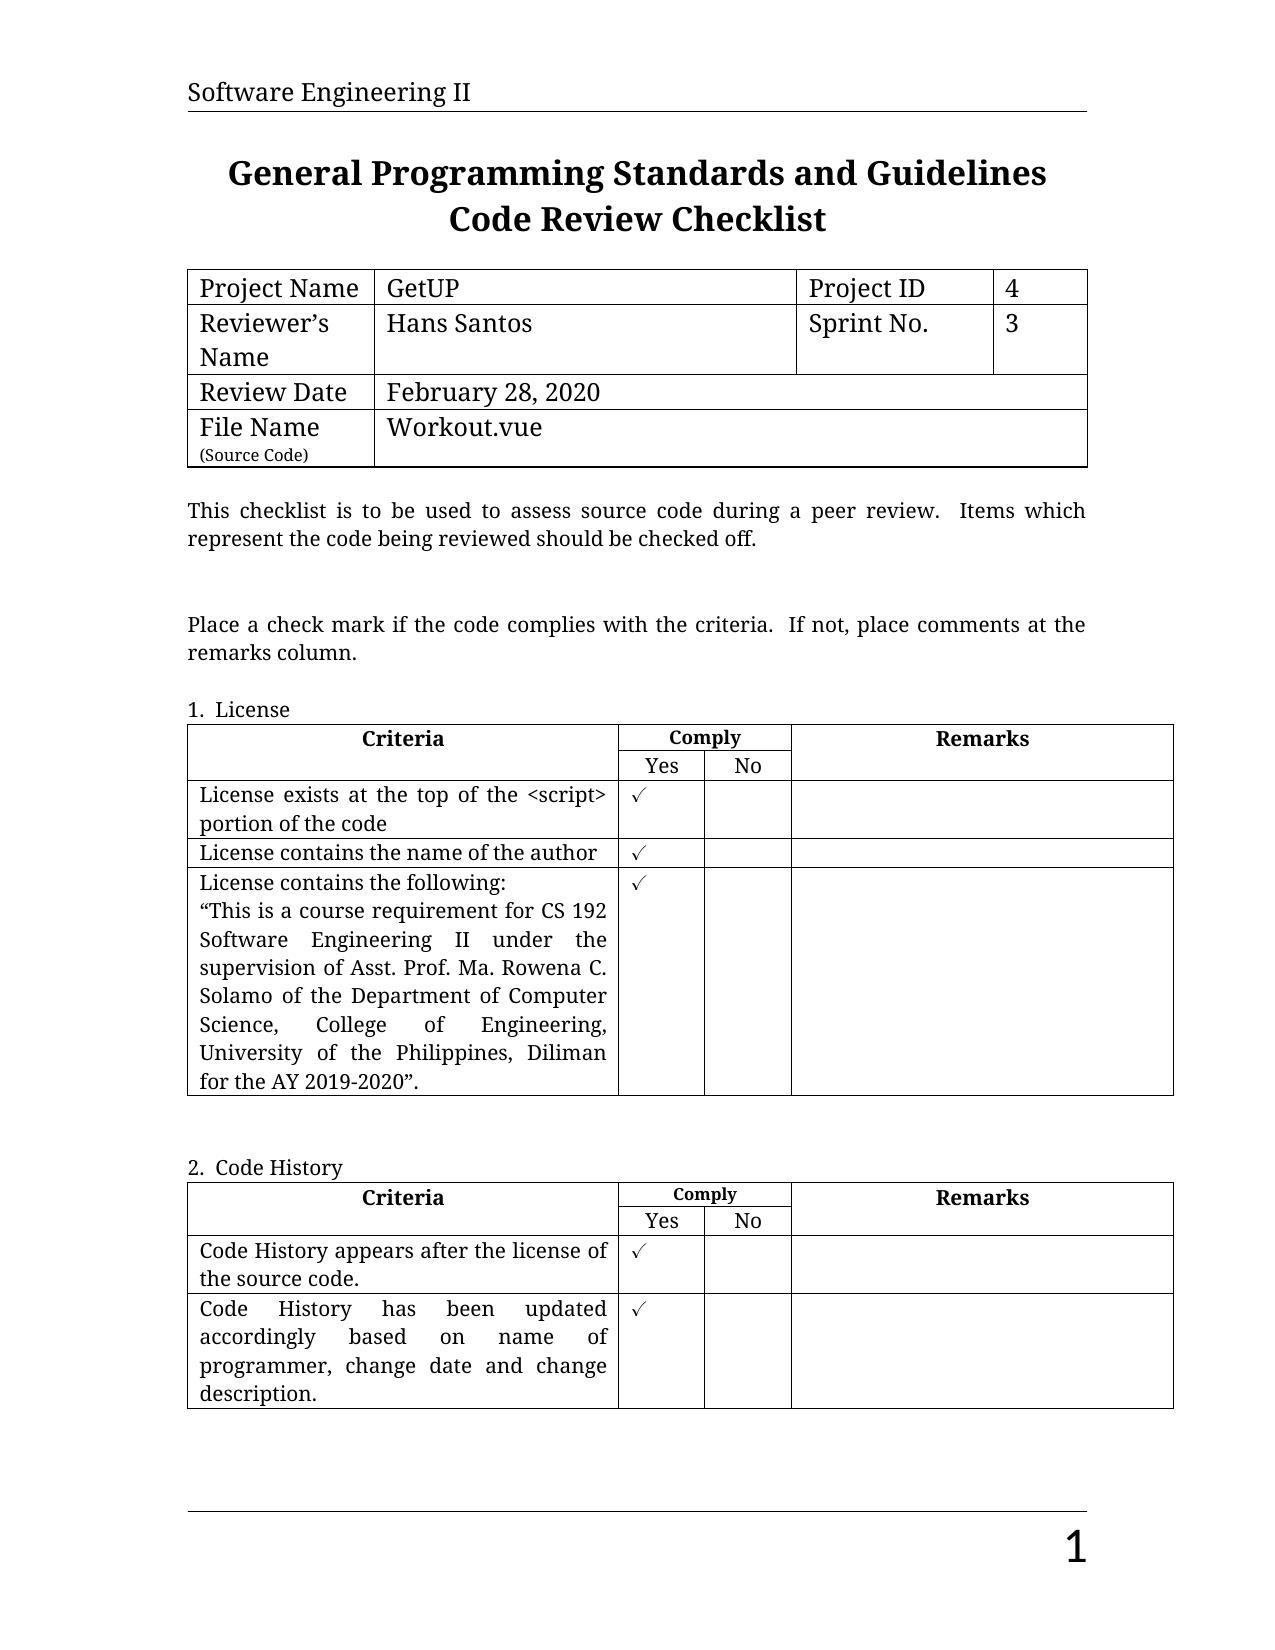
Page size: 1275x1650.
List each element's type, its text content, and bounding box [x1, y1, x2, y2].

text This checklist is to be used to assess source code during a peer review. Items which represent the code being reviewed should be checked off. [187, 496, 1087, 553]
text 2. Code History [187, 1153, 1087, 1182]
table_cell Sprint No. [797, 305, 993, 373]
table_cell Review Date [188, 375, 374, 409]
table_cell License exists at the top of the <script> portion of the code [188, 781, 618, 837]
text Place a check mark if the code complies with the criteria. If not, place comments at the remarks column. [187, 610, 1087, 667]
table_cell Yes [619, 751, 704, 779]
table_header Project ID [797, 270, 993, 304]
table_header Criteria [188, 1183, 618, 1235]
table_header Criteria [188, 725, 618, 779]
table_cell [792, 1236, 1173, 1293]
table_cell Hans Santos [375, 305, 796, 373]
text General Programming Standards and Guidelines Code Review Checklist [187, 150, 1087, 241]
text 1. License [187, 695, 1087, 723]
table_cell No [705, 751, 791, 779]
table_cell [792, 868, 1173, 1095]
table_cell ✓ [619, 781, 704, 837]
table_cell ✓ [619, 1294, 704, 1408]
table_cell License contains the following: “This is a course requirement for CS 192 Software Engineering II under the supervision of Asst. Prof. Ma. Rowena C. Solamo of the Department of Computer Science, College of Engineering, University of the Philippines, Diliman for the AY 2019-2020”. [188, 868, 618, 1095]
table_cell Workout.vue [375, 410, 1087, 466]
table_cell License contains the name of the author [188, 839, 618, 867]
table_cell Code History has been updated accordingly based on name of programmer, change date and change description. [188, 1294, 618, 1408]
table_cell Yes [619, 1207, 704, 1235]
table_cell [705, 781, 791, 837]
table_cell ✓ [619, 839, 704, 867]
table_cell ✓ [619, 1236, 704, 1293]
table_cell [792, 1294, 1173, 1408]
table_header 4 [994, 270, 1087, 304]
table_cell [705, 839, 791, 867]
table_header Comply [619, 1183, 791, 1206]
table_cell [705, 1236, 791, 1293]
table_cell [792, 839, 1173, 867]
table_cell Code History appears after the license of the source code. [188, 1236, 618, 1293]
table_header Remarks [792, 725, 1173, 779]
table_header GetUP [375, 270, 796, 304]
table_cell [705, 1294, 791, 1408]
table_cell Reviewer’s Name [188, 305, 374, 373]
table_cell ✓ [619, 868, 704, 1095]
table_header Remarks [792, 1183, 1173, 1235]
table_cell No [705, 1207, 791, 1235]
table_header Project Name [188, 270, 374, 304]
table_cell 3 [994, 305, 1087, 373]
table_cell [705, 868, 791, 1095]
table_header Comply [619, 725, 791, 750]
table_cell File Name (Source Code) [188, 410, 374, 466]
table_cell [792, 781, 1173, 837]
table_cell February 28, 2020 [375, 375, 1087, 409]
